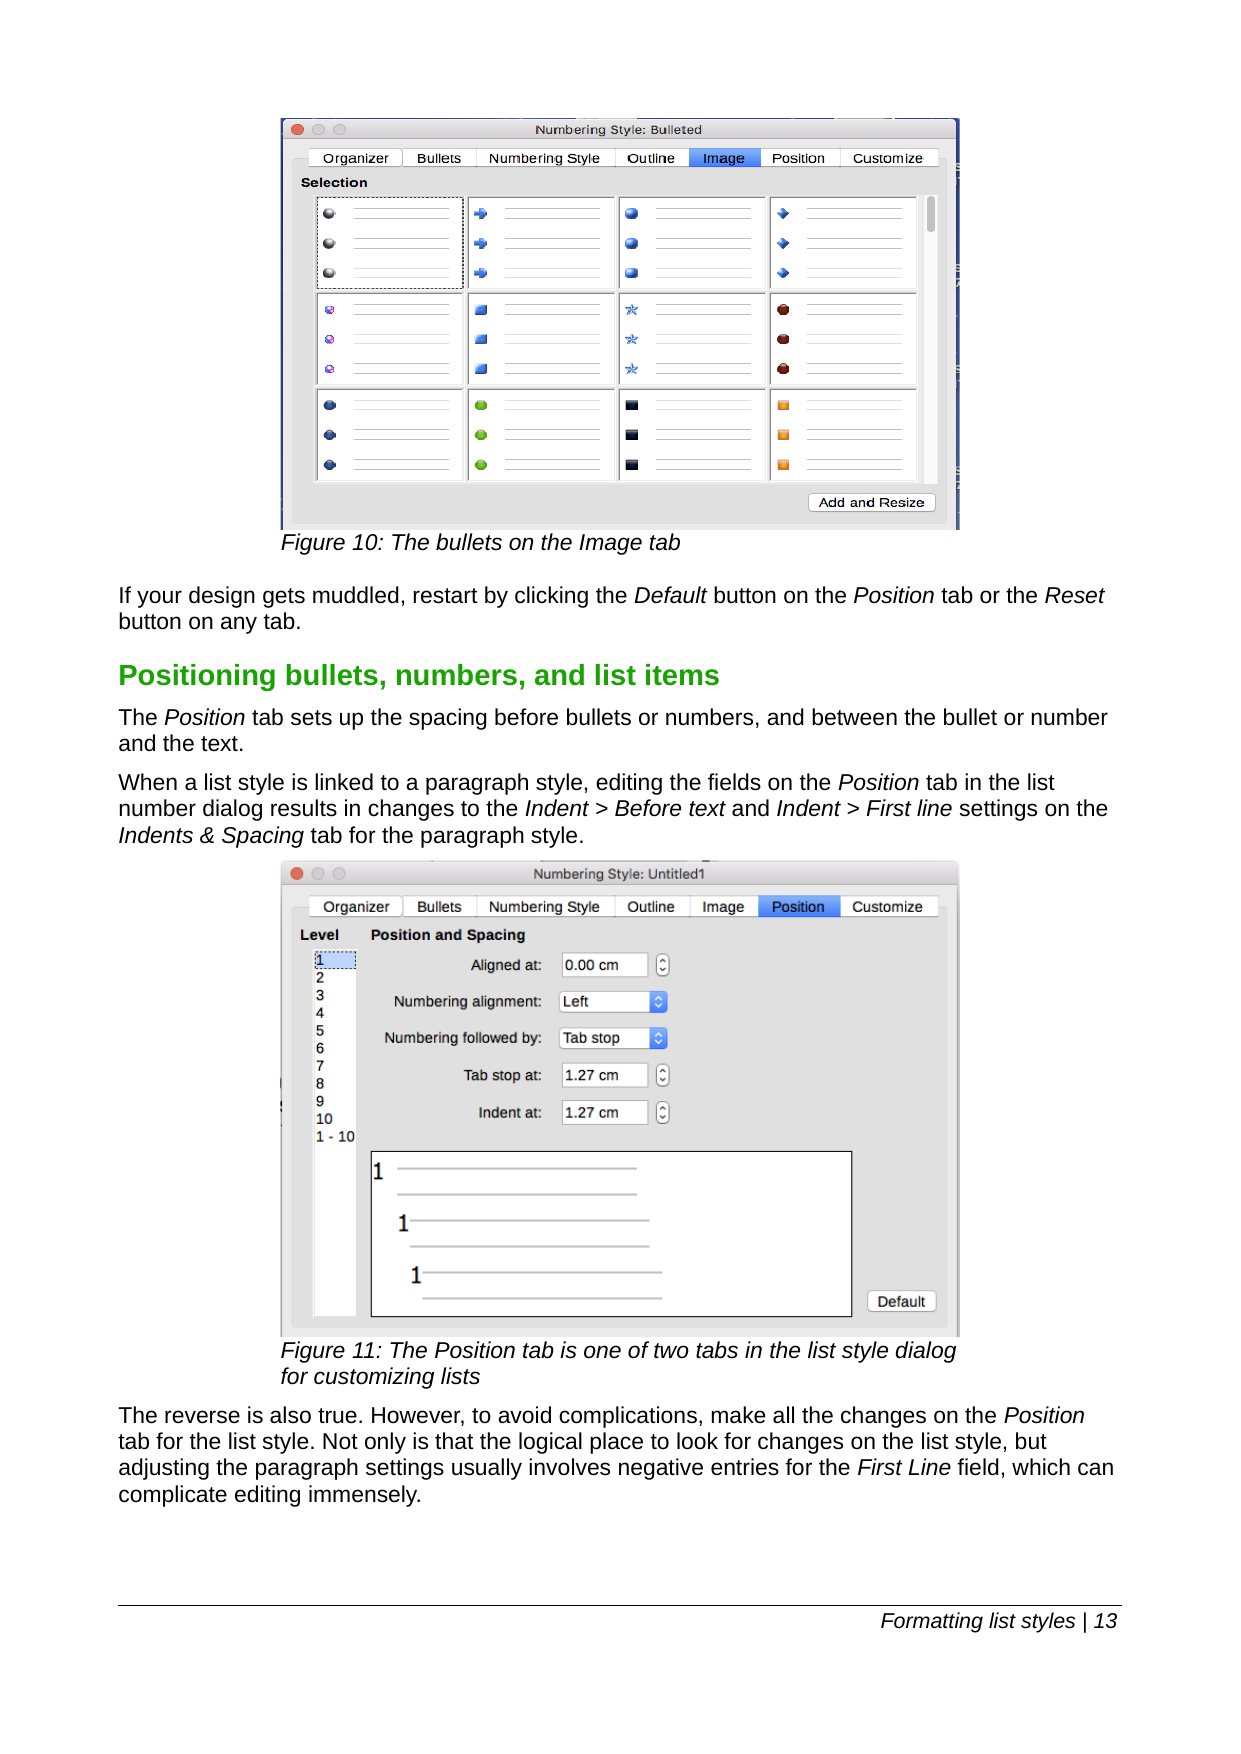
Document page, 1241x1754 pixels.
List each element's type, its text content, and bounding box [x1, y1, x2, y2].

text The reverse is also true. However, to avoid complications, make all the changes on the Position tab for the list style. Not only is that the logical place to look for changes on the list style, but adjusting the paragraph settings usually involves negative entries for the First Line field, which can complicate editing immensely. [118, 1402, 1122, 1507]
text If your design gets muddled, restart by clicking the Default button on the Position tab or the Reset button on any tab. [118, 582, 1122, 635]
picture [280, 860, 960, 1337]
text The Position tab sets up the spacing before bullets or numbers, and between the bullet or number and the text. [118, 704, 1122, 756]
picture [280, 118, 960, 530]
text Figure 11: The Position tab is one of two tabs in the list style dialog for customizing lists [280, 1337, 960, 1389]
text Figure 10: The bullets on the Image tab [281, 530, 960, 556]
text When a list style is linked to a paragraph style, editing the fields on the Position tab in the list number dialog results in changes to the Indent > Before text and Indent > First line settings on the Indents & Spacing tab for the paragraph style. [118, 769, 1122, 848]
subtitle Positioning bullets, numbers, and list items [118, 658, 1122, 692]
